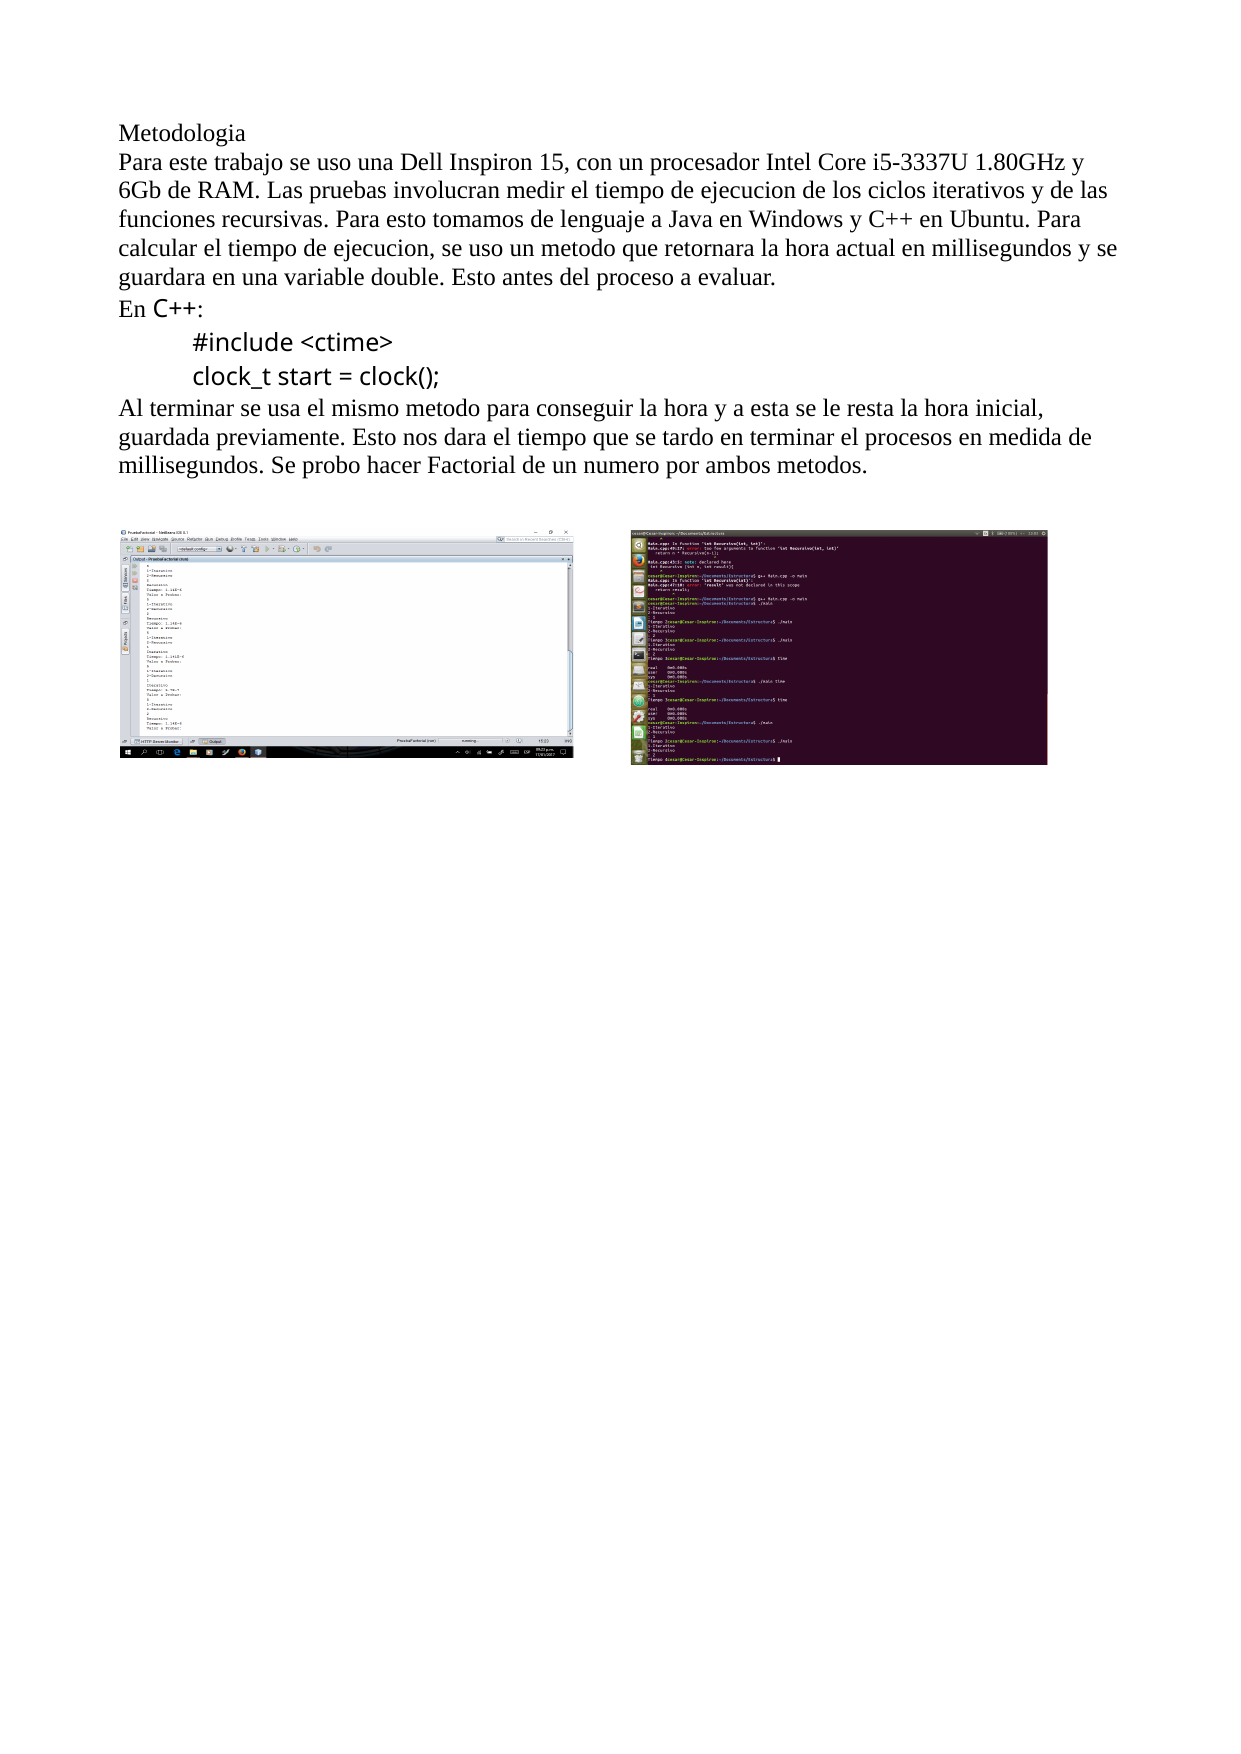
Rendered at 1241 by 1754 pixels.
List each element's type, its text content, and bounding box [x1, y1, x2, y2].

text Metodologia [118, 118, 1122, 147]
text Al terminar se usa el mismo metodo para conseguir la hora y a esta se le resta la hora inicial, guardada previamente. Esto nos dara el tiempo que se tardo en terminar el procesos en medida de millisegundos. Se probo hacer Factorial de un numero por ambos metodos. [118, 393, 1122, 479]
text En C++: [118, 291, 1122, 325]
text clock_t start = clock(); [118, 359, 1122, 393]
text Para este trabajo se uso una Dell Inspiron 15, con un procesador Intel Core i5-3337U 1.80GHz y 6Gb de RAM. Las pruebas involucran medir el tiempo de ejecucion de los ciclos iterativos y de las funciones recursivas. Para esto tomamos de lenguaje a Java en Windows y C++ en Ubuntu. Para calcular el tiempo de ejecucion, se uso un metodo que retornara la hora actual en millisegundos y se guardara en una variable double. Esto antes del proceso a evaluar. [118, 147, 1122, 291]
picture [630, 530, 1048, 765]
picture [120, 529, 574, 758]
text #include <ctime> [118, 325, 1122, 359]
